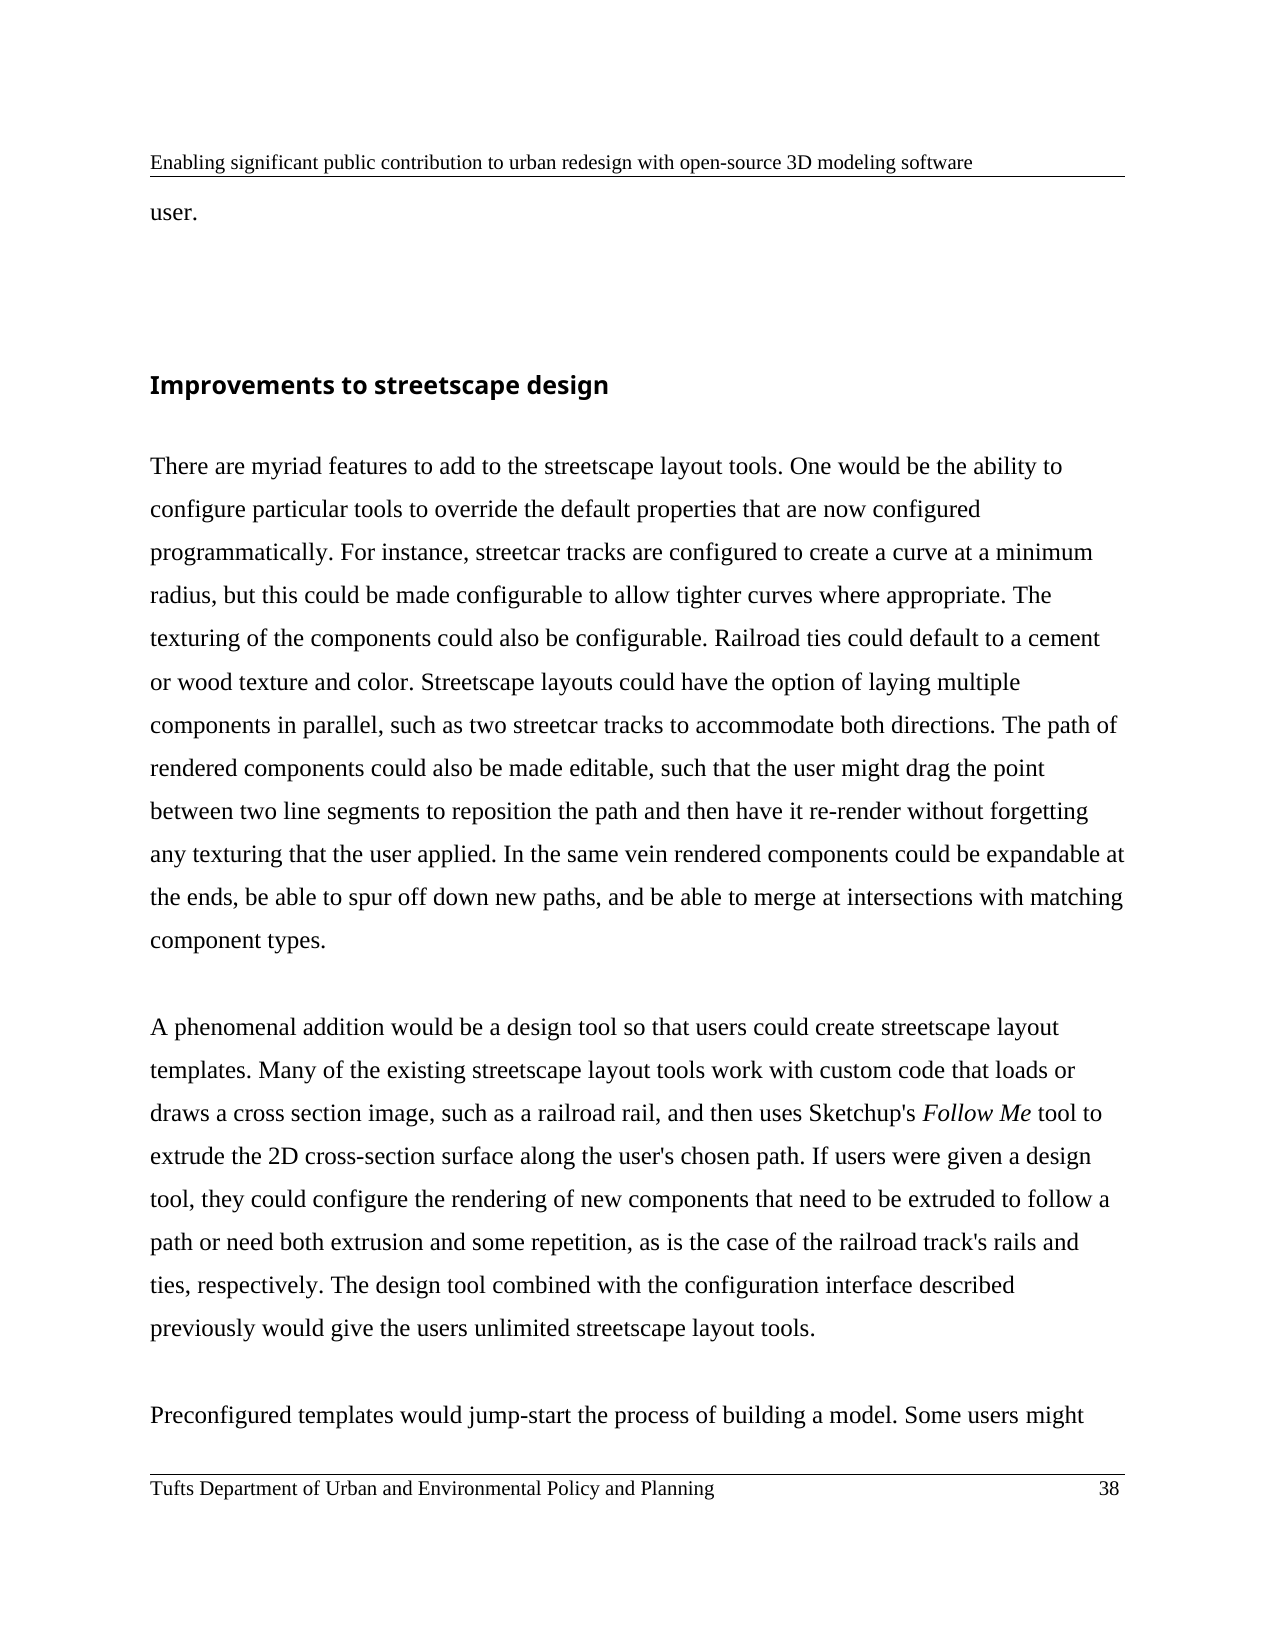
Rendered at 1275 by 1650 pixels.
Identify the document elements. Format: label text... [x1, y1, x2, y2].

subtitle Improvements to streetscape design [150, 368, 1125, 402]
text There are myriad features to add to the streetscape layout tools. One would be the ability to configure particular tools to override the default properties that are now configured programmatically. For instance, streetcar tracks are configured to create a curve at a minimum radius, but this could be made configurable to allow tighter curves where appropriate. The texturing of the components could also be configurable. Railroad ties could default to a cement or wood texture and color. Streetscape layouts could have the option of laying multiple components in parallel, such as two streetcar tracks to accommodate both directions. The path of rendered components could also be made editable, such that the user might drag the point between two line segments to reposition the path and then have it re-render without forgetting any texturing that the user applied. In the same vein rendered components could be expandable at the ends, be able to spur off down new paths, and be able to merge at intersections with matching component types. [150, 451, 1125, 954]
text Preconfigured templates would jump-start the process of building a model. Some users might [150, 1400, 1125, 1428]
text A phenomenal addition would be a design tool so that users could create streetscape layout templates. Many of the existing streetscape layout tools work with custom code that loads or draws a cross section image, such as a railroad rail, and then uses Sketchup's Follow Me tool to extrude the 2D cross-section surface along the user's chosen path. If users were given a design tool, they could configure the rendering of new components that need to be extruded to follow a path or need both extrusion and some repetition, as is the case of the railroad track's rails and ties, respectively. The design tool combined with the configuration interface described previously would give the users unlimited streetscape layout tools. [150, 1012, 1125, 1342]
text user. [150, 197, 1125, 226]
